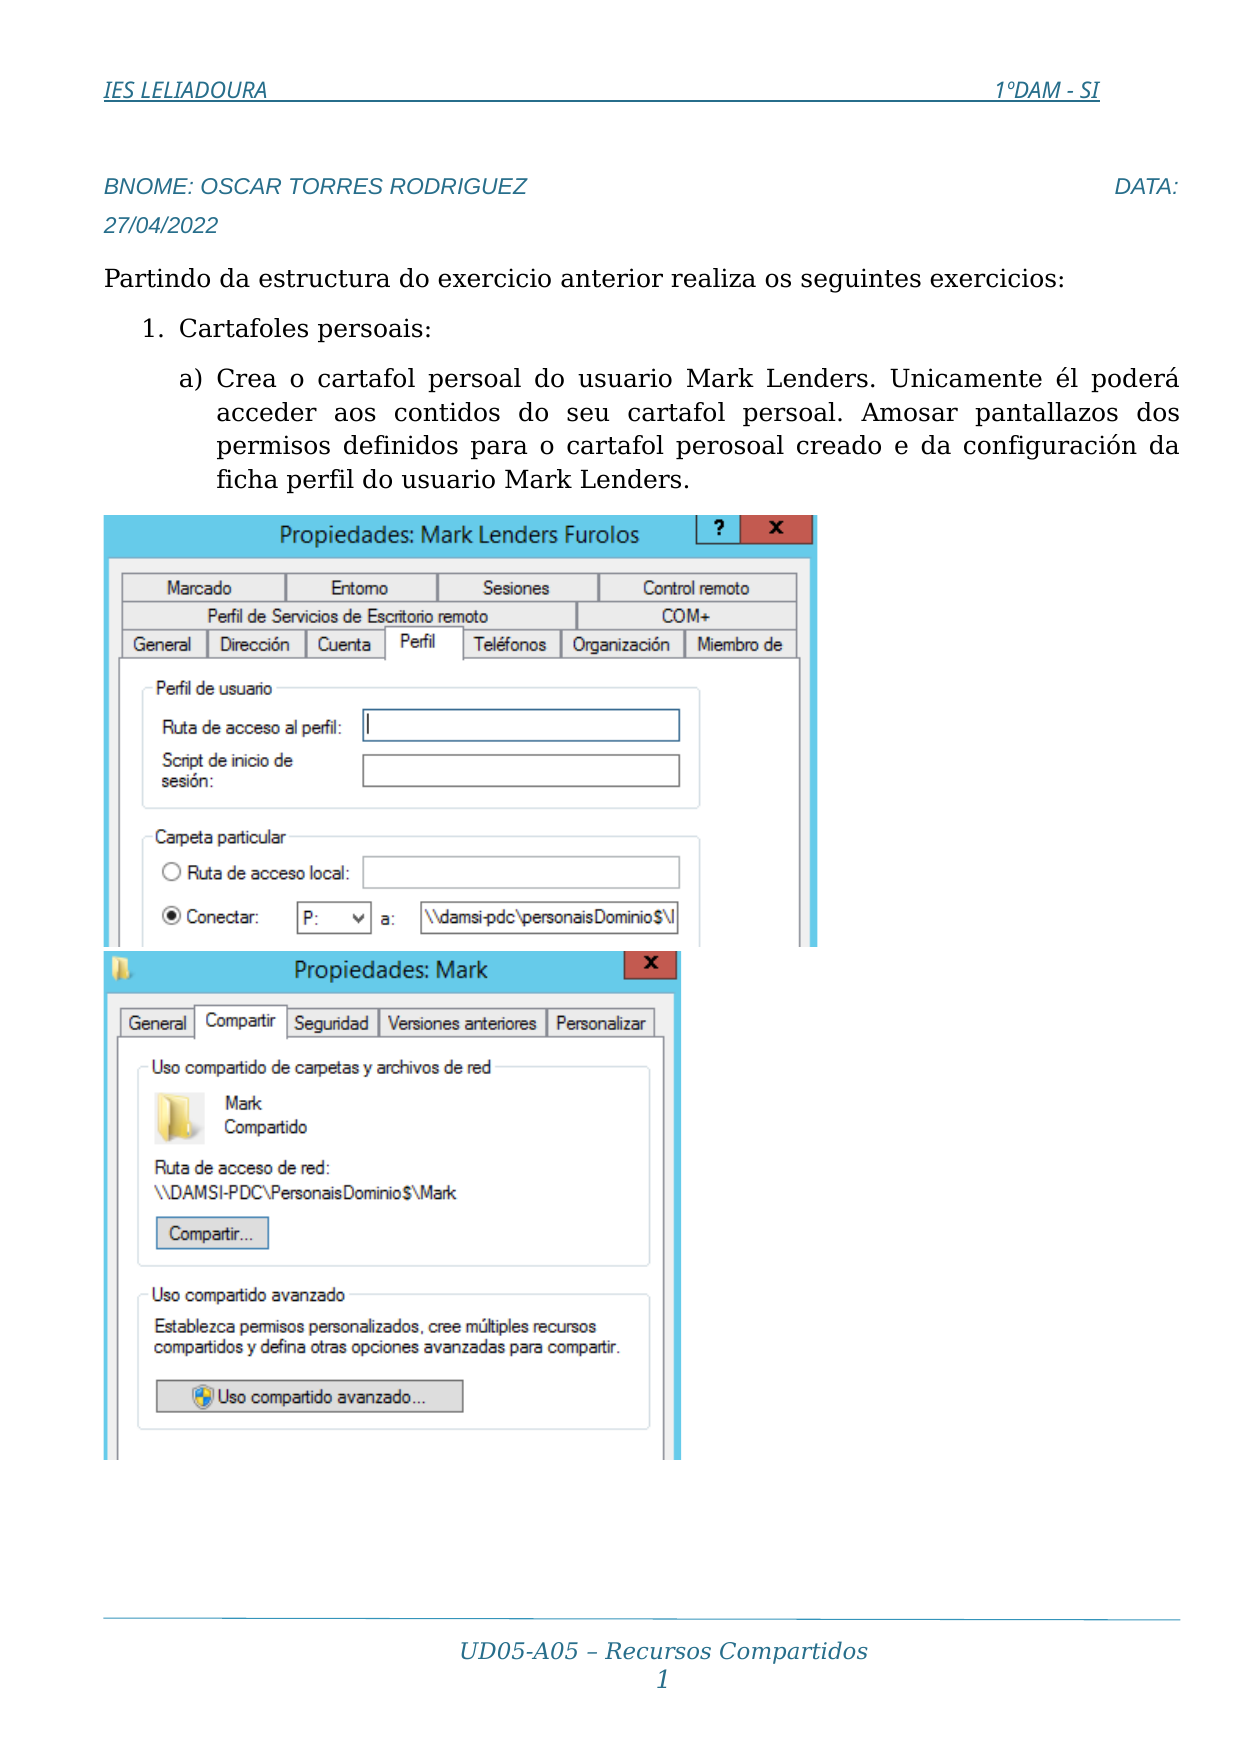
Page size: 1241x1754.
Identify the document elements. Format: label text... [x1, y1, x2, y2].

list Cartafoles persoais: [141, 314, 1181, 343]
list Crea o cartafol persoal do usuario Mark Lenders. Unicamente él poderá acceder aos contidos do seu cartafol persoal. Amosar pantallazos dos permisos definidos para o cartafol perosoal creado e da configuración da ficha perfil do usuario Mark Lenders. [178, 364, 1181, 494]
subtitle BNOME: OSCAR TORRES RODRIGUEZ DATA: 27/04/2022 [103, 173, 1181, 238]
text Partindo da estructura do exercicio anterior realiza os seguintes exercicios: [103, 264, 1181, 293]
